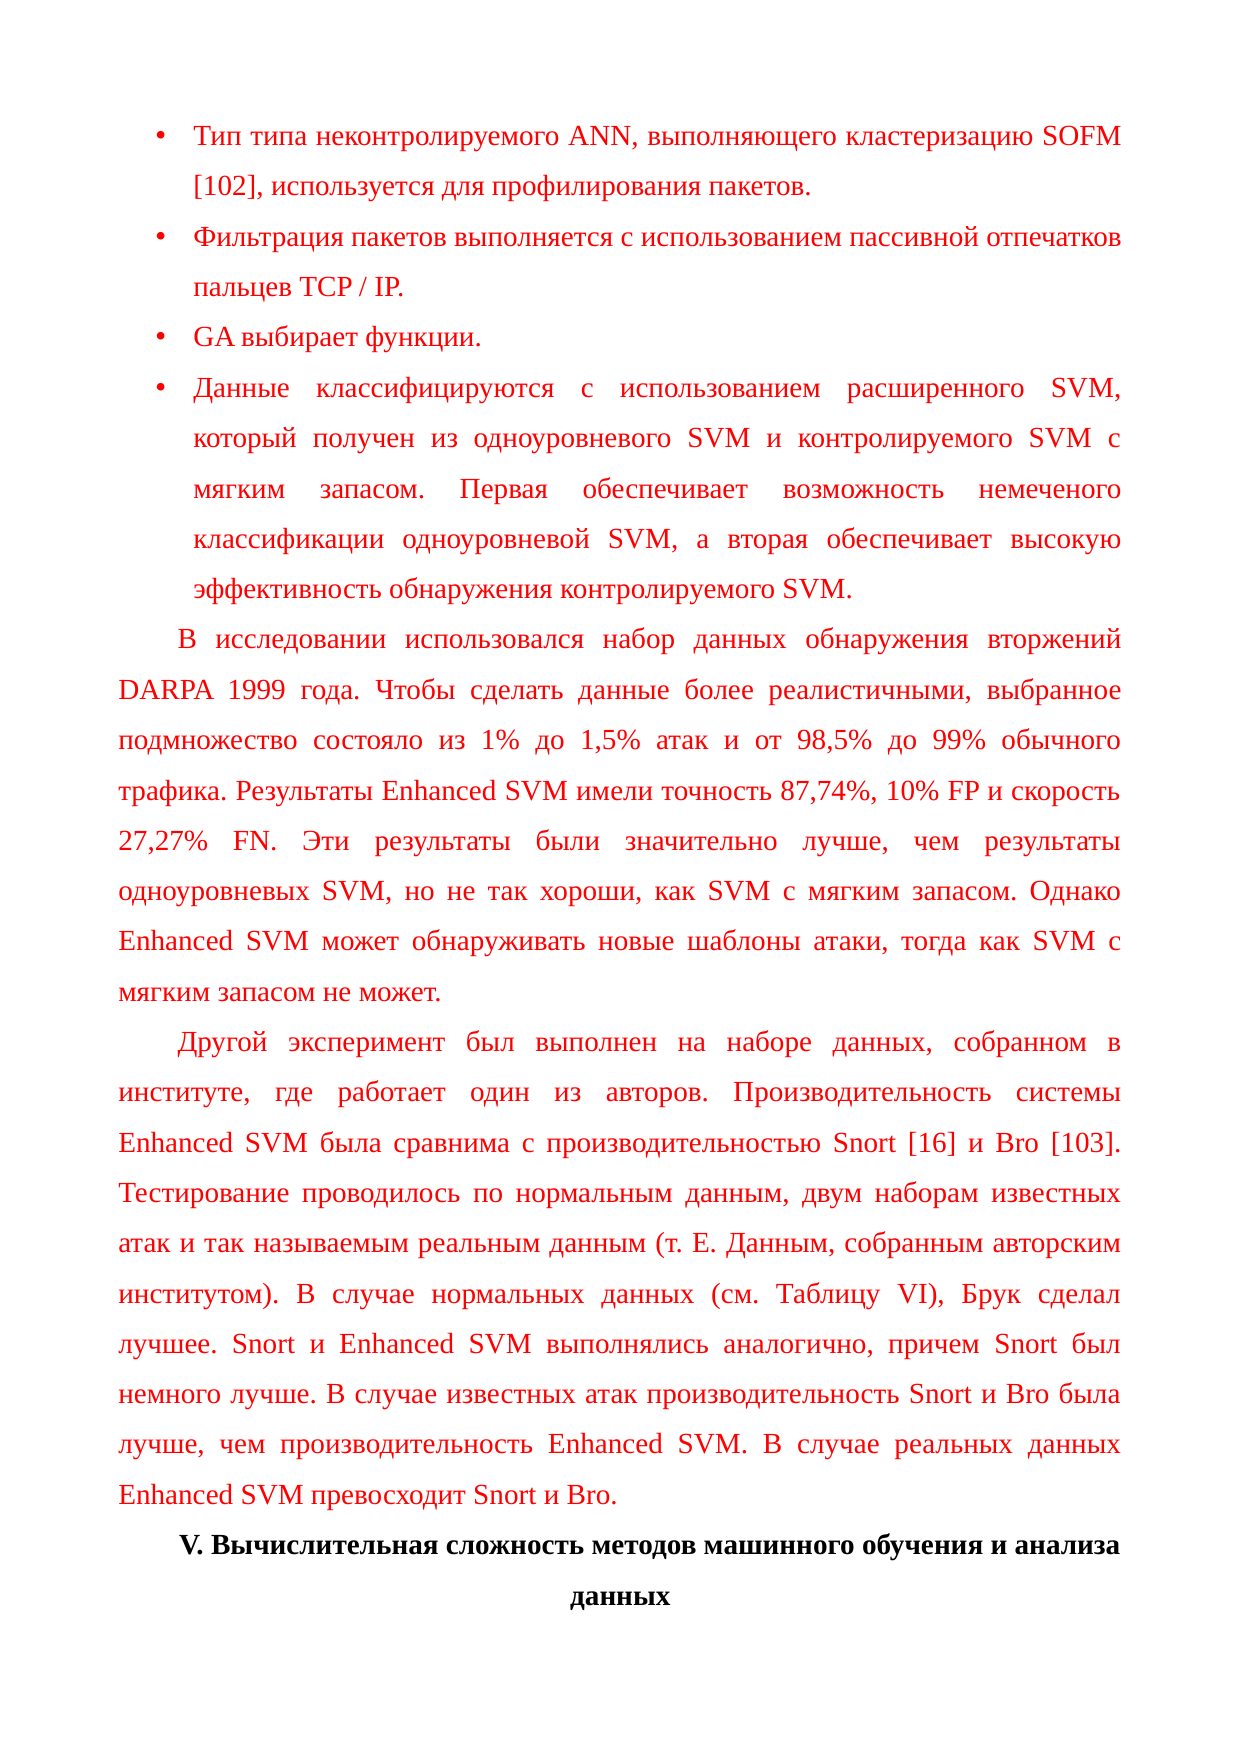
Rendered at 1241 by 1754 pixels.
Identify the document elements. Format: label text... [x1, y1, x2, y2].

text Другой эксперимент был выполнен на наборе данных, собранном в институте, где работает один из авторов. Производительность системы Enhanced SVM была сравнима с производительностью Snort [16] и Bro [103]. Тестирование проводилось по нормальным данным, двум наборам известных атак и так называемым реальным данным (т. Е. Данным, собранным авторским институтом). В случае нормальных данных (см. Таблицу VI), Брук сделал лучшее. Snort и Enhanced SVM выполнялись аналогично, причем Snort был немного лучше. В случае известных атак производительность Snort и Bro была лучше, чем производительность Enhanced SVM. В случае реальных данных Enhanced SVM превосходит Snort и Bro. [118, 1024, 1122, 1511]
text V. Вычислительная сложность методов машинного обучения и анализа данных [118, 1527, 1122, 1611]
list GA выбирает функции. [156, 319, 1122, 353]
text В исследовании использовался набор данных обнаружения вторжений DARPA 1999 года. Чтобы сделать данные более реалистичными, выбранное подмножество состояло из 1% до 1,5% атак и от 98,5% до 99% обычного трафика. Результаты Enhanced SVM имели точность 87,74%, 10% FP и скорость 27,27% FN. Эти результаты были значительно лучше, чем результаты одноуровневых SVM, но не так хороши, как SVM с мягким запасом. Однако Enhanced SVM может обнаруживать новые шаблоны атаки, тогда как SVM с мягким запасом не может. [118, 622, 1122, 1007]
list Фильтрация пакетов выполняется с использованием пассивной отпечатков пальцев TCP / IP. [156, 219, 1122, 303]
list Данные классифицируются с использованием расширенного SVM, который получен из одноуровневого SVM и контролируемого SVM с мягким запасом. Первая обеспечивает возможность немеченого классификации одноуровневой SVM, а вторая обеспечивает высокую эффективность обнаружения контролируемого SVM. [156, 370, 1122, 605]
list Тип типа неконтролируемого ANN, выполняющего кластеризацию SOFM [102], используется для профилирования пакетов. [156, 118, 1122, 202]
